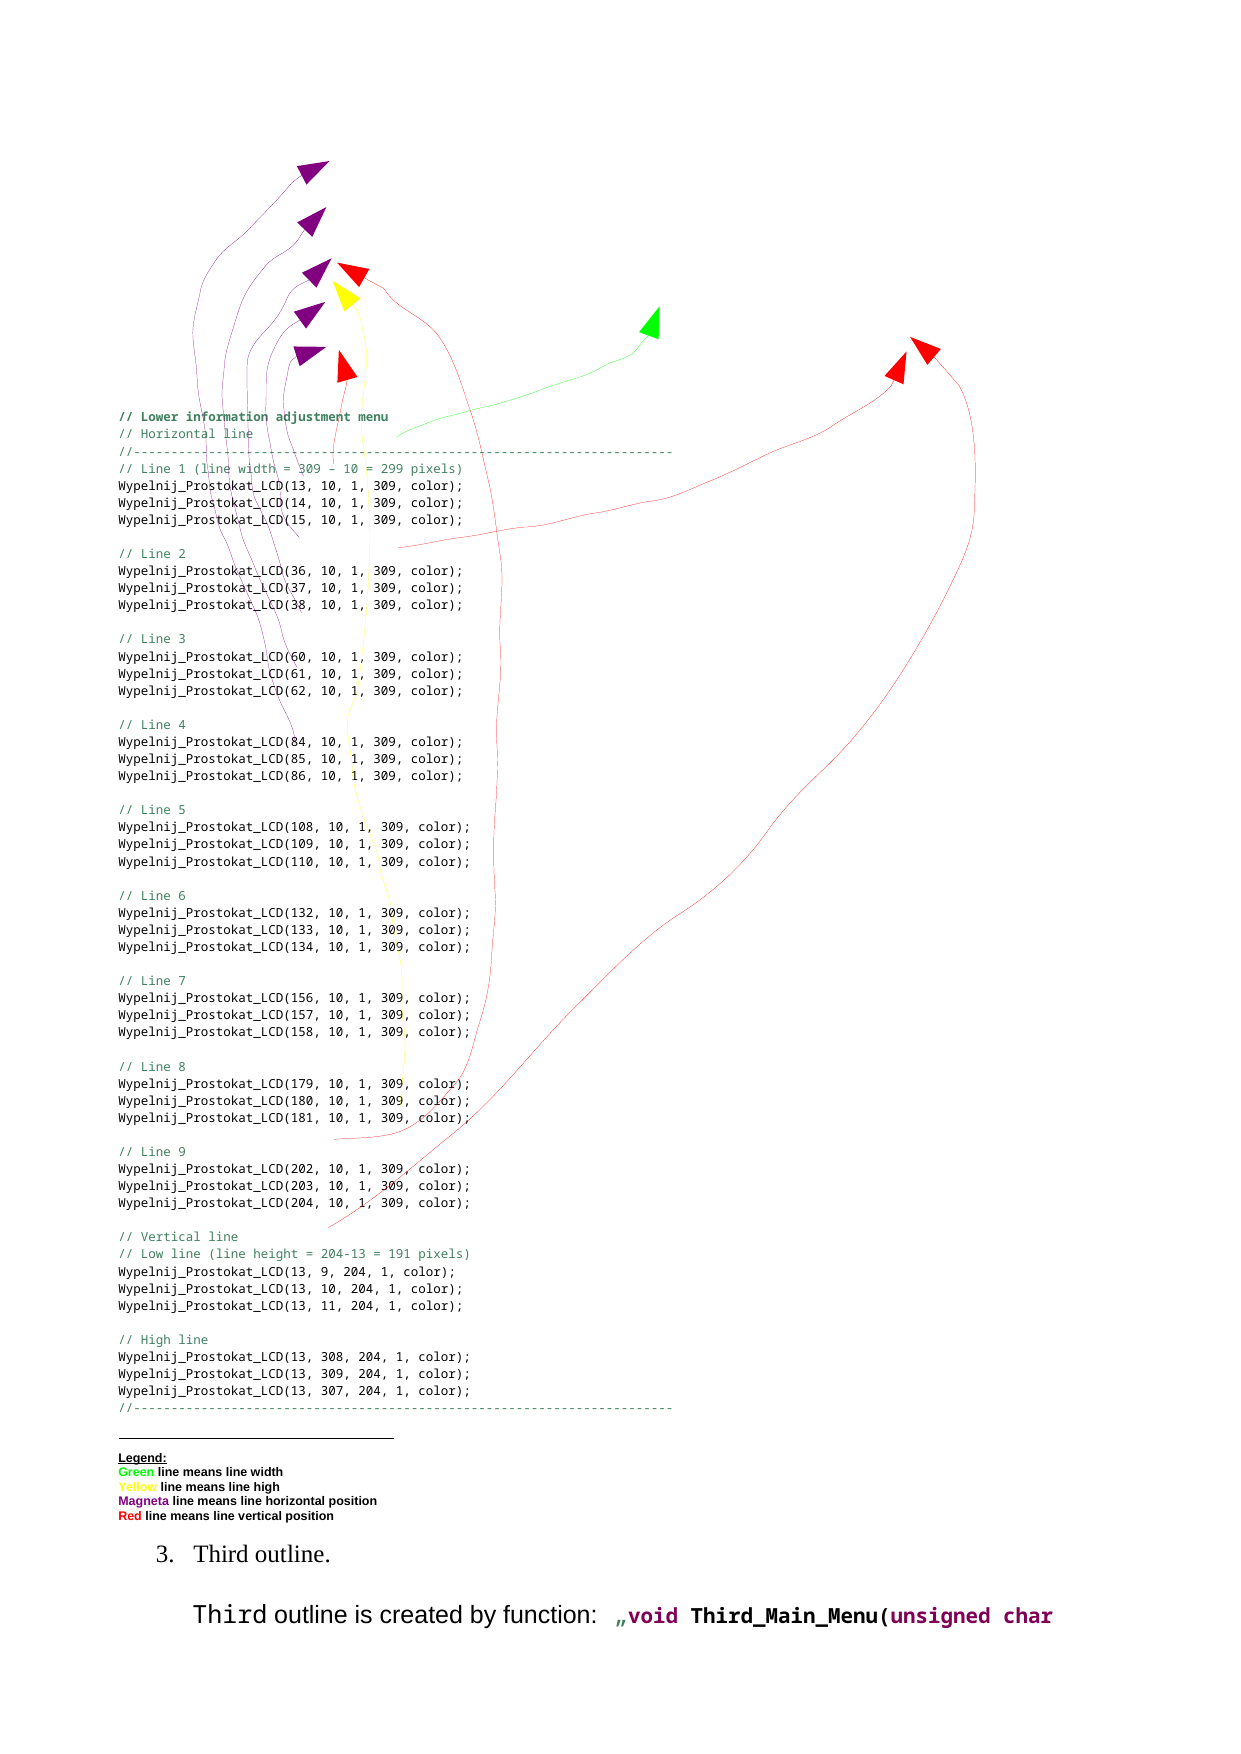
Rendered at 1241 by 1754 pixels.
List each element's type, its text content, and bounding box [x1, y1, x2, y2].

text Wypelnij_Prostokat_LCD(14, 10, 1, 309, color); [281, 494, 369, 511]
text // Lower information adjustment menu [471, 408, 859, 426]
text Wypelnij_Prostokat_LCD(60, 10, 1, 309, color); [908, 648, 1122, 665]
text // Horizontal line [268, 426, 290, 443]
text Wypelnij_Prostokat_LCD(15, 10, 1, 309, color); [528, 511, 974, 528]
text [918, 631, 1122, 648]
text Wypelnij_Prostokat_LCD(108, 10, 1, 309, color); [365, 818, 494, 836]
text // Horizontal line [362, 426, 479, 443]
text Wypelnij_Prostokat_LCD(62, 10, 1, 309, color); [885, 682, 1122, 699]
text // Line 3 [118, 631, 265, 648]
text Wypelnij_Prostokat_LCD(180, 10, 1, 309, color); [118, 1092, 447, 1109]
text [404, 1058, 468, 1075]
text Wypelnij_Prostokat_LCD(13, 309, 204, 1, color); [118, 1365, 1122, 1382]
text Wypelnij_Prostokat_LCD(158, 10, 1, 309, color); [545, 1023, 1122, 1041]
text //------------------------------------------------------------------------ [118, 443, 206, 460]
text [495, 887, 714, 904]
text Wypelnij_Prostokat_LCD(133, 10, 1, 309, color); [118, 921, 395, 938]
text [402, 972, 490, 989]
text Wypelnij_Prostokat_LCD(132, 10, 1, 309, color); [118, 904, 392, 921]
text Wypelnij_Prostokat_LCD(157, 10, 1, 309, color); [118, 1006, 403, 1023]
text // Line 6 [118, 887, 390, 904]
text Wypelnij_Prostokat_LCD(157, 10, 1, 309, color); [480, 1006, 575, 1023]
text Wypelnij_Prostokat_LCD(179, 10, 1, 309, color); [450, 1075, 511, 1092]
text Wypelnij_Prostokat_LCD(38, 10, 1, 309, color); [294, 596, 367, 613]
text Wypelnij_Prostokat_LCD(133, 10, 1, 309, color); [494, 921, 667, 938]
text Wypelnij_Prostokat_LCD(38, 10, 1, 309, color); [937, 596, 1122, 613]
text //------------------------------------------------------------------------ [480, 443, 792, 460]
text [364, 631, 500, 648]
text 309, color); [378, 853, 493, 870]
text [696, 887, 1122, 904]
text Wypelnij_Prostokat_LCD(181, 10, 1, 309, color); [414, 1109, 479, 1126]
text Wypelnij_Prostokat_LCD(38, 10, 1, 309, color); [118, 596, 255, 613]
text Wypelnij_Prostokat_LCD(158, 10, 1, 309, color); [404, 1023, 478, 1041]
text [370, 545, 500, 562]
text [736, 853, 1122, 870]
text Wypelnij_Prostokat_LCD(13, 10, 1, 309, color); [975, 477, 1122, 494]
text //------------------------------------------------------------------------ [758, 443, 974, 460]
text Wypelnij_Prostokat_LCD(204, 10, 1, 309, color); [357, 1194, 1122, 1211]
text // Line 2 [118, 545, 233, 562]
text Wypelnij_Prostokat_LCD(36, 10, 1, 309, color); [281, 562, 369, 579]
text Wypelnij_Prostokat_LCD(14, 10, 1, 309, color); [118, 494, 214, 511]
text Wypelnij_Prostokat_LCD(62, 10, 1, 309, color); [356, 682, 499, 699]
text Wypelnij_Prostokat_LCD(13, 10, 1, 309, color); [682, 477, 975, 494]
text Wypelnij_Prostokat_LCD(14, 10, 1, 309, color); [369, 494, 493, 511]
text Wypelnij_Prostokat_LCD(60, 10, 1, 309, color); [288, 648, 362, 665]
text // Horizontal line [287, 426, 336, 443]
text Wypelnij_Prostokat_LCD(14, 10, 1, 309, color); [975, 494, 1122, 511]
text Wypelnij_Prostokat_LCD(156, 10, 1, 309, color); [403, 989, 487, 1006]
text Third outline is created by function: „void Third_Main_Menu(unsigned char [118, 1597, 1122, 1631]
text // Lower information adjustment menu [969, 408, 1122, 426]
text Wypelnij_Prostokat_LCD(134, 10, 1, 309, color); [118, 938, 398, 955]
text Wypelnij_Prostokat_LCD(156, 10, 1, 309, color); [118, 989, 401, 1006]
text Green line means line width [118, 1465, 1122, 1479]
text Wypelnij_Prostokat_LCD(60, 10, 1, 309, color); [118, 648, 268, 665]
text // Line 5 [118, 801, 363, 818]
text Wypelnij_Prostokat_LCD(13, 308, 204, 1, color); [118, 1348, 1122, 1365]
text // Line 4 [118, 716, 293, 733]
text Wypelnij_Prostokat_LCD(180, 10, 1, 309, color); [434, 1092, 496, 1109]
text // Lower information adjustment menu [118, 408, 204, 426]
text // Horizontal line [335, 426, 362, 443]
text Wypelnij_Prostokat_LCD(133, 10, 1, 309, color); [649, 921, 1122, 938]
text // Line 1 (line width = 309 – 10 = 299 pixels) [484, 460, 752, 477]
text Legend: [118, 1451, 1122, 1465]
text Wypelnij_Prostokat_LCD(156, 10, 1, 309, color); [578, 989, 1122, 1006]
text Wypelnij_Prostokat_LCD(157, 10, 1, 309, color); [403, 1006, 484, 1023]
text 1, 309, color); [348, 733, 497, 750]
text Wypelnij_Prostokat_LCD(158, 10, 1, 309, color); [118, 1023, 404, 1041]
text Wypelnij_Prostokat_LCD(108, 10, 1, 309, color); [765, 818, 1122, 836]
text Wypelnij_Prostokat_LCD(108, 10, 1, 309, color); [495, 818, 776, 836]
text [497, 716, 870, 733]
text Wypelnij_Prostokat_LCD(13, 9, 204, 1, color); [118, 1263, 1122, 1280]
text Wypelnij_Prostokat_LCD(203, 10, 1, 309, color); [381, 1177, 1122, 1194]
text // Lower information adjustment menu [285, 408, 340, 426]
text // Lower information adjustment menu [362, 408, 469, 426]
text [499, 545, 967, 562]
text // Line 1 (line width = 309 – 10 = 299 pixels) [298, 460, 366, 477]
text // Low line (line height = 204-13 = 191 pixels) [118, 1246, 1122, 1263]
text Wypelnij_Prostokat_LCD(37, 10, 1, 309, color); [285, 579, 368, 596]
text Wypelnij_Prostokat_LCD(132, 10, 1, 309, color); [671, 904, 1122, 921]
text [514, 1058, 1122, 1075]
text // Lower information adjustment menu [834, 408, 971, 426]
text Wypelnij_Prostokat_LCD(36, 10, 1, 309, color); [502, 562, 960, 579]
text Wypelnij_Prostokat_LCD(15, 10, 1, 309, color); [495, 511, 600, 528]
text Wypelnij_Prostokat_LCD(84, 10, [118, 733, 349, 750]
text Wypelnij_Prostokat_LCD(179, 10, 1, 309, color); [499, 1075, 1122, 1092]
text [595, 972, 1122, 989]
text [494, 853, 749, 870]
text Wypelnij_Prostokat_LCD(202, 10, 1, 309, color); [402, 1160, 1122, 1177]
text // Horizontal line [118, 426, 205, 443]
text [386, 887, 495, 904]
text [423, 1143, 1122, 1160]
text Wypelnij_Prostokat_LCD(62, 10, 1, 309, color); [118, 682, 278, 699]
text //------------------------------------------------------------------------ [118, 1399, 1122, 1416]
text [359, 801, 495, 818]
text Wypelnij_Prostokat_LCD(13, 10, 1, 309, color); [118, 477, 210, 494]
text Wypelnij_Prostokat_LCD(62, 10, 1, 309, color); [274, 682, 358, 699]
text Wypelnij_Prostokat_LCD(108, 10, 1, 309, color); [118, 818, 370, 836]
text Wypelnij_Prostokat_LCD(37, 10, 1, 309, color); [502, 579, 952, 596]
text Wypelnij_Prostokat_LCD(180, 10, 1, 309, color); [482, 1092, 1122, 1109]
text Wypelnij_Prostokat_LCD(109, 10, 1, [118, 836, 376, 853]
text Wypelnij_Prostokat_LCD(15, 10, 1, 309, color); [370, 511, 496, 528]
text Wypelnij_Prostokat_LCD(13, 10, 1, 309, color); [488, 477, 716, 494]
text [810, 767, 1122, 784]
text // Line 9 [118, 1143, 439, 1160]
text Wypelnij_Prostokat_LCD(61, 10, 1, 309, color); [118, 665, 272, 682]
text Wypelnij_Prostokat_LCD(36, 10, 1, 309, color); [369, 562, 501, 579]
text Wypelnij_Prostokat_LCD(157, 10, 1, 309, color); [561, 1006, 1122, 1023]
text [348, 716, 496, 733]
text Wypelnij_Prostokat_LCD(181, 10, 1, 309, color); [464, 1109, 1122, 1126]
text Wypelnij_Prostokat_LCD(61, 10, 1, 309, color); [359, 665, 500, 682]
text Wypelnij_Prostokat_LCD(179, 10, 1, 309, color); [118, 1075, 402, 1092]
text // Line 1 (line width = 309 – 10 = 299 pixels) [366, 460, 487, 477]
text // Line 1 (line width = 309 – 10 = 299 pixels) [118, 460, 208, 477]
text Wypelnij_Prostokat_LCD(133, 10, 1, 309, color); [393, 921, 494, 938]
text Wypelnij_Prostokat_LCD(38, 10, 1, 309, color); [501, 596, 944, 613]
text Wypelnij_Prostokat_LCD(13, 10, 1, 309, color); [368, 477, 490, 494]
text // Lower information adjustment menu [423, 411, 474, 426]
text [498, 767, 824, 784]
text [494, 836, 763, 853]
text [962, 545, 1122, 562]
text Wypelnij_Prostokat_LCD(36, 10, 1, 309, color); [955, 562, 1122, 579]
text Wypelnij_Prostokat_LCD(36, 10, 1, 309, color); [118, 562, 240, 579]
text [288, 716, 347, 733]
text 309, color); [372, 836, 493, 853]
text [263, 631, 286, 648]
text Wypelnij_Prostokat_LCD(203, 10, 1, 309, color); [118, 1177, 398, 1194]
text 1, 309, color); [353, 767, 497, 784]
text 1, 309, color); [351, 750, 497, 767]
text [827, 750, 1122, 767]
text Wypelnij_Prostokat_LCD(181, 10, 1, 309, color); [118, 1109, 431, 1126]
text Wypelnij_Prostokat_LCD(204, 10, 1, 309, color); [118, 1194, 377, 1211]
text Wypelnij_Prostokat_LCD(134, 10, 1, 309, color); [396, 938, 492, 955]
text Wypelnij_Prostokat_LCD(37, 10, 1, 309, color); [946, 579, 1122, 596]
text Wypelnij_Prostokat_LCD(132, 10, 1, 309, color); [495, 904, 692, 921]
text // Vertical line [118, 1228, 1122, 1246]
text Wypelnij_Prostokat_LCD(13, 307, 204, 1, color); [118, 1382, 1122, 1399]
text Wypelnij_Prostokat_LCD(85, 10, [118, 750, 352, 767]
text Wypelnij_Prostokat_LCD(15, 10, 1, 309, color); [283, 511, 369, 528]
text // Horizontal line [476, 426, 830, 443]
text Wypelnij_Prostokat_LCD(202, 10, 1, 309, color); [118, 1160, 419, 1177]
text [844, 733, 1122, 750]
text Red line means line vertical position [118, 1508, 1122, 1522]
list Third outline. [156, 1539, 1122, 1568]
text Wypelnij_Prostokat_LCD(179, 10, 1, 309, color); [402, 1075, 460, 1092]
text Wypelnij_Prostokat_LCD(61, 10, 1, 309, color); [501, 665, 905, 682]
text // Line 1 (line width = 309 – 10 = 299 pixels) [723, 460, 975, 477]
text Wypelnij_Prostokat_LCD(14, 10, 1, 309, color); [492, 494, 675, 511]
text Wypelnij_Prostokat_LCD(13, 10, 204, 1, color); [118, 1280, 1122, 1297]
text [489, 972, 609, 989]
text [497, 733, 856, 750]
text Wypelnij_Prostokat_LCD(15, 10, 1, 309, color); [973, 511, 1122, 528]
text Wypelnij_Prostokat_LCD(15, 10, 1, 309, color); [118, 511, 219, 528]
text [246, 545, 279, 562]
text [500, 631, 925, 648]
text [282, 631, 364, 648]
text Wypelnij_Prostokat_LCD(134, 10, 1, 309, color); [492, 938, 645, 955]
text Wypelnij_Prostokat_LCD(158, 10, 1, 309, color); [475, 1023, 558, 1041]
text Wypelnij_Prostokat_LCD(60, 10, 1, 309, color); [362, 648, 500, 665]
text Wypelnij_Prostokat_LCD(37, 10, 1, 309, color); [118, 579, 247, 596]
text Wypelnij_Prostokat_LCD(110, 10, 1, [118, 853, 380, 870]
text Wypelnij_Prostokat_LCD(156, 10, 1, 309, color); [485, 989, 592, 1006]
text // Horizontal line [799, 426, 973, 443]
text Magneta line means line horizontal position [118, 1494, 1122, 1508]
text [229, 545, 252, 562]
text Wypelnij_Prostokat_LCD(61, 10, 1, 309, color); [269, 665, 360, 682]
text //------------------------------------------------------------------------ [364, 443, 483, 460]
text Wypelnij_Prostokat_LCD(132, 10, 1, 309, color); [391, 904, 495, 921]
text //------------------------------------------------------------------------ [975, 443, 1122, 460]
text Yellow line means line high [118, 1479, 1122, 1494]
text // Horizontal line [973, 426, 1122, 443]
text Wypelnij_Prostokat_LCD(61, 10, 1, 309, color); [897, 665, 1122, 682]
text Wypelnij_Prostokat_LCD(13, 10, 1, 309, color); [279, 477, 368, 494]
text Wypelnij_Prostokat_LCD(14, 10, 1, 309, color); [612, 494, 974, 511]
text [275, 545, 369, 562]
text Wypelnij_Prostokat_LCD(13, 11, 204, 1, color); [118, 1297, 1122, 1314]
text Wypelnij_Prostokat_LCD(38, 10, 1, 309, color); [367, 596, 501, 613]
text // High line [118, 1331, 1122, 1348]
text [752, 836, 1122, 853]
text // Horizontal line [225, 426, 248, 443]
text // Line 1 (line width = 309 – 10 = 299 pixels) [976, 460, 1122, 477]
text Wypelnij_Prostokat_LCD(37, 10, 1, 309, color); [368, 579, 501, 596]
text Wypelnij_Prostokat_LCD(62, 10, 1, 309, color); [499, 682, 894, 699]
text [498, 750, 841, 767]
text [779, 801, 1122, 818]
text Wypelnij_Prostokat_LCD(60, 10, 1, 309, color); [501, 648, 915, 665]
text [859, 716, 1122, 733]
text Wypelnij_Prostokat_LCD(86, 10, [118, 767, 353, 784]
text // Line 7 [118, 972, 401, 989]
text // Line 8 [118, 1058, 404, 1075]
text Wypelnij_Prostokat_LCD(134, 10, 1, 309, color); [630, 938, 1122, 955]
text [495, 801, 790, 818]
text [463, 1058, 526, 1075]
